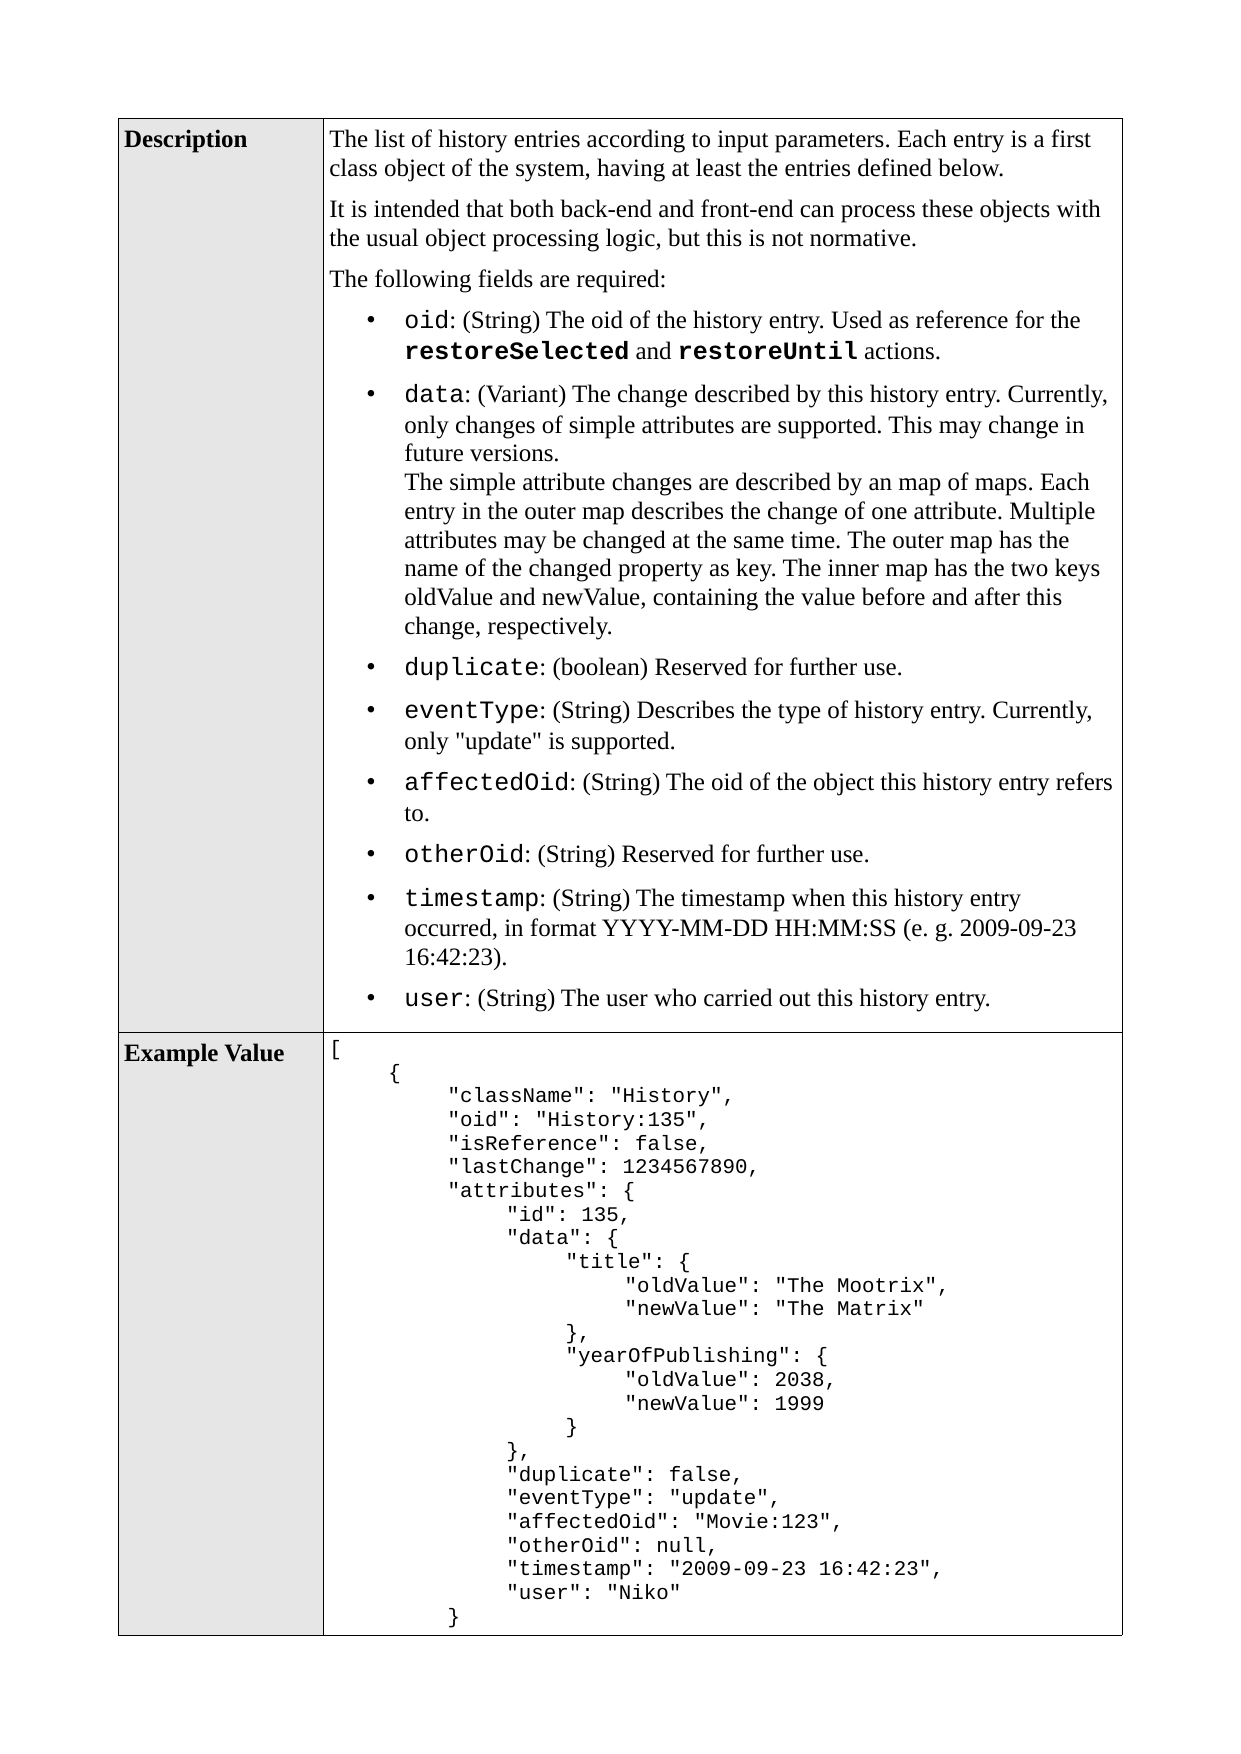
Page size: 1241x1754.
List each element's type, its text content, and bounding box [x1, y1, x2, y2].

table_cell Example Value [119, 1033, 323, 1635]
table_cell The list of history entries according to input parameters. Each entry is a first class object of the system, having at least the entries defined below. It is intended that both back-end and front-end can process these objects with the usual object processing logic, but this is not normative. The following fields are required: oid: (String) The oid of the history entry. Used as reference for the restoreSelected and restoreUntil actions. data: (Variant) The change described by this history entry. Currently, only changes of simple attributes are supported. This may change in future versions. The simple attribute changes are described by an map of maps. Each entry in the outer map describes the change of one attribute. Multiple attributes may be changed at the same time. The outer map has the name of the changed property as key. The inner map has the two keys oldValue and newValue, containing the value before and after this change, respectively. duplicate: (boolean) Reserved for further use. eventType: (String) Describes the type of history entry. Currently, only "update" is supported. affectedOid: (String) The oid of the object this history entry refers to. otherOid: (String) Reserved for further use. timestamp: (String) The timestamp when this history entry occurred, in format YYYY-MM-DD HH:MM:SS (e. g. 2009-09-23 16:42:23). user: (String) The user who carried out this history entry. [324, 119, 1122, 1032]
table_cell Description [119, 119, 323, 1032]
table_cell [ { "className": "History", "oid": "History:135", "isReference": false, "lastChange": 1234567890, "attributes": { "id": 135, "data": { "title": { "oldValue": "The Mootrix", "newValue": "The Matrix" }, "yearOfPublishing": { "oldValue": 2038, "newValue": 1999 } }, "duplicate": false, "eventType": "update", "affectedOid": "Movie:123", "otherOid": null, "timestamp": "2009-09-23 16:42:23", "user": "Niko" } [324, 1033, 1122, 1635]
